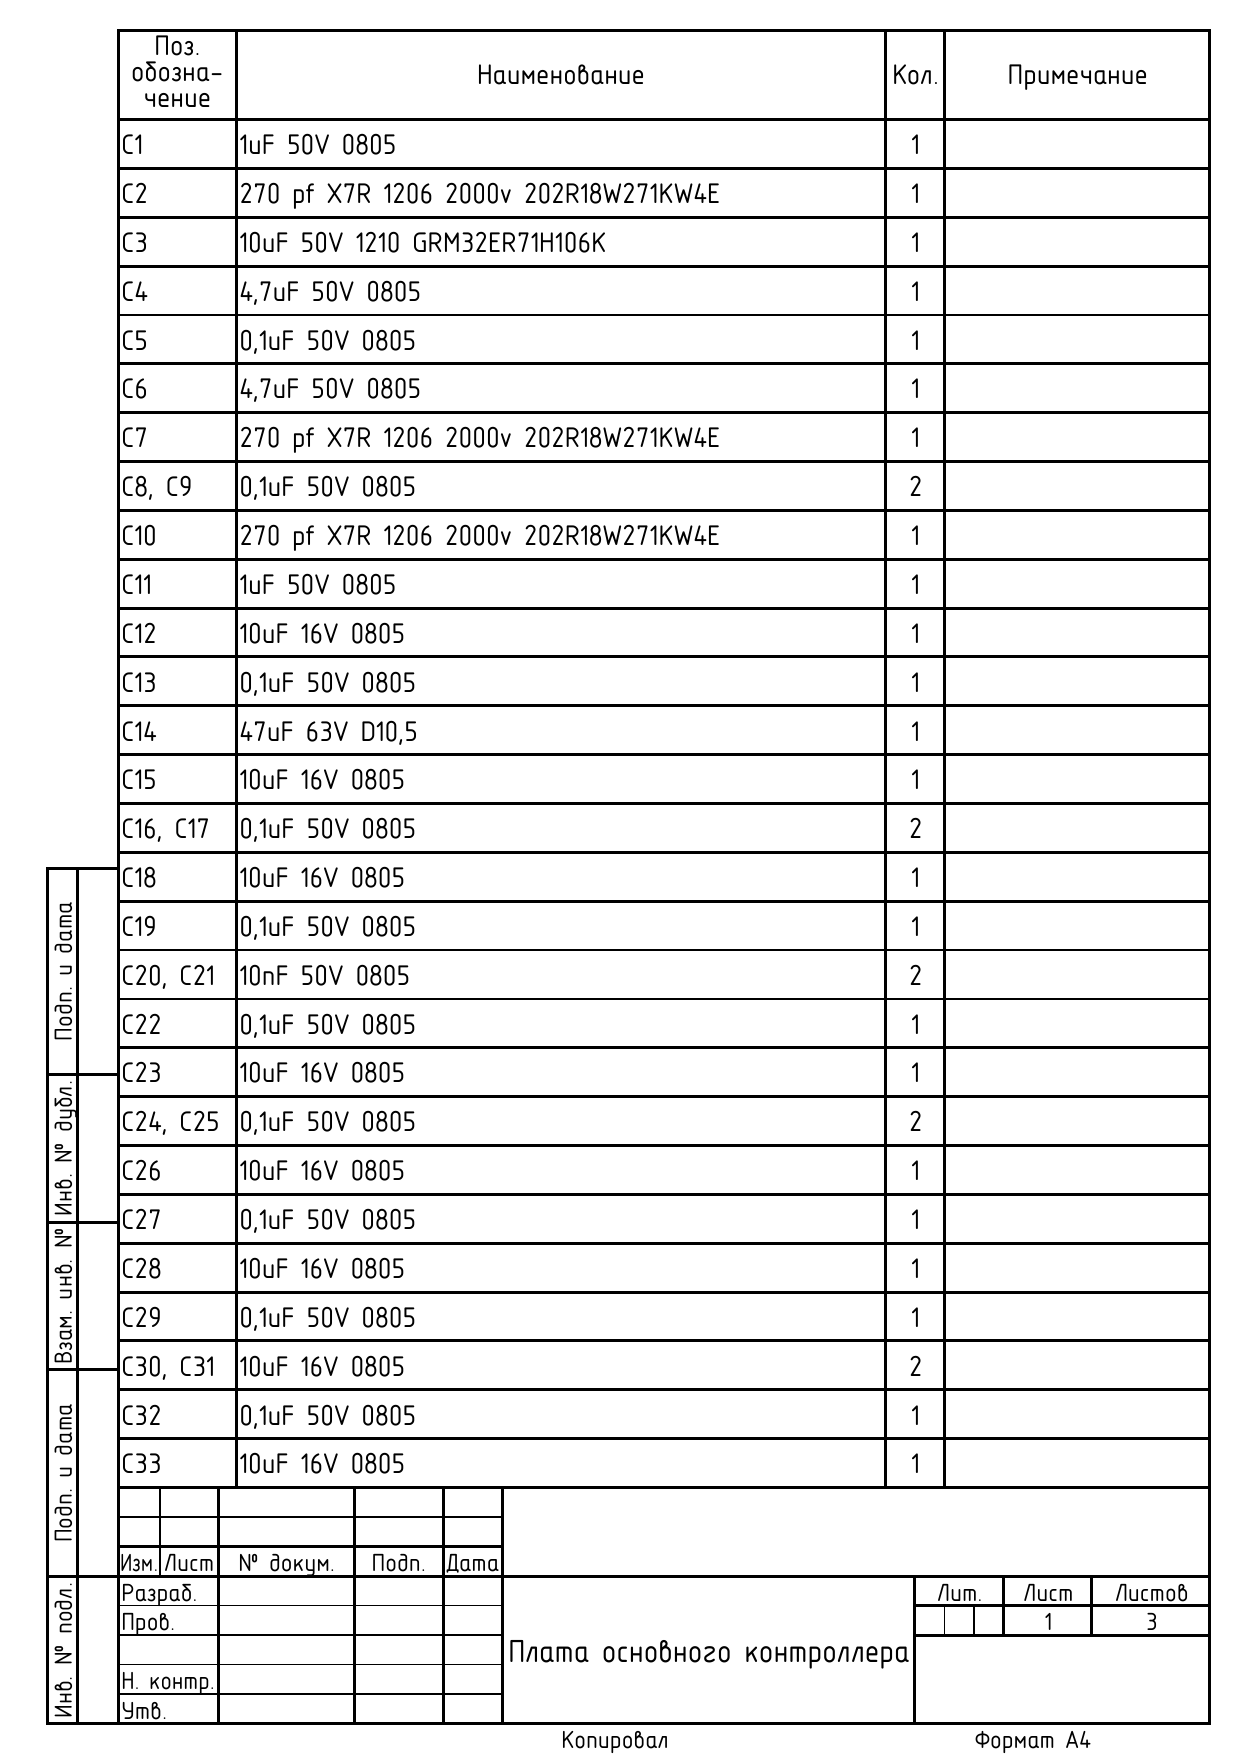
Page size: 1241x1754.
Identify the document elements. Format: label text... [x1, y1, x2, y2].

table_cell 10uF 16V 0805 [238, 1245, 884, 1291]
table_cell 10uF 16V 0805 [238, 1342, 884, 1388]
table_cell 2 [887, 463, 943, 509]
table_cell [946, 1049, 1211, 1095]
table_cell [946, 1294, 1211, 1339]
table_cell 4,7uF 50V 0805 [238, 268, 884, 313]
table_cell C3 [118, 219, 235, 264]
table_cell 4,7uF 50V 0805 [238, 365, 884, 411]
table_cell [946, 414, 1211, 460]
table_header Примечание [946, 30, 1211, 118]
table_cell C5 [118, 316, 235, 362]
table_cell 1 [887, 1049, 943, 1095]
table_cell 10uF 16V 0805 [238, 854, 884, 900]
table_cell C16, C17 [118, 805, 235, 851]
table_cell 0,1uF 50V 0805 [238, 658, 884, 704]
table_header Наименование [238, 30, 884, 118]
table_cell 0,1uF 50V 0805 [238, 1098, 884, 1144]
table_cell [946, 219, 1211, 264]
table_cell C19 [119, 903, 235, 948]
table_cell 1 [887, 1294, 943, 1339]
table_cell 1 [887, 1147, 943, 1193]
table_cell 1 [887, 121, 943, 167]
table_cell C2 [118, 170, 235, 216]
table_header Поз. обозна- чение [118, 30, 235, 118]
table_cell C10 [118, 512, 235, 558]
table_cell 1 [887, 170, 943, 216]
table_cell C28 [119, 1245, 235, 1291]
table_cell 1 [887, 1245, 943, 1291]
table_cell C33 [119, 1440, 235, 1486]
table_cell 10uF 16V 0805 [238, 610, 884, 655]
table_cell 2 [887, 1098, 943, 1144]
table_cell [946, 1391, 1211, 1437]
table_cell [946, 658, 1211, 704]
table_cell 47uF 63V D10,5 [238, 707, 884, 753]
table_cell [946, 854, 1211, 900]
table_cell 1 [887, 365, 943, 411]
table_cell [946, 1245, 1211, 1291]
table_cell C6 [118, 365, 235, 411]
table_cell 0,1uF 50V 0805 [238, 1294, 884, 1339]
table_cell 270 pf X7R 1206 2000v 202R18W271KW4E [238, 512, 884, 558]
table_cell [946, 121, 1211, 167]
table_cell 10nF 50V 0805 [238, 951, 884, 997]
table_header Кол. [887, 30, 943, 118]
table_cell 1 [887, 756, 943, 802]
table_cell 1 [887, 1196, 943, 1242]
table_cell 1 [887, 316, 943, 362]
table_cell 10uF 16V 0805 [238, 1147, 884, 1193]
table_cell 10uF 16V 0805 [238, 1049, 884, 1095]
table_cell 2 [887, 1342, 943, 1388]
table_cell 0,1uF 50V 0805 [238, 1391, 884, 1437]
table_cell 1 [887, 610, 943, 655]
table_cell 270 pf X7R 1206 2000v 202R18W271KW4E [238, 170, 884, 216]
table_cell C32 [119, 1391, 235, 1437]
table_cell 1 [887, 903, 943, 948]
table_cell [946, 316, 1211, 362]
table_cell 10uF 50V 1210 GRM32ER71H106K [238, 219, 884, 264]
table_cell [946, 1342, 1211, 1388]
table_cell [946, 268, 1211, 313]
table_cell C12 [118, 610, 235, 655]
table_cell 270 pf X7R 1206 2000v 202R18W271KW4E [238, 414, 884, 460]
table_cell 0,1uF 50V 0805 [238, 1196, 884, 1242]
table_cell C14 [118, 707, 235, 753]
table_cell C15 [118, 756, 235, 802]
table_cell [946, 707, 1211, 753]
table_cell 0,1uF 50V 0805 [238, 1000, 884, 1046]
table_cell 1uF 50V 0805 [238, 561, 884, 607]
table_cell C4 [118, 268, 235, 313]
table_cell C22 [119, 1000, 235, 1046]
table_cell [946, 512, 1211, 558]
table_cell [946, 1000, 1211, 1046]
table_cell 1 [887, 512, 943, 558]
table_cell C29 [119, 1294, 235, 1339]
table_cell 1 [887, 1391, 943, 1437]
table_cell 10uF 16V 0805 [238, 1440, 884, 1486]
table_cell [946, 610, 1211, 655]
table_cell [946, 1098, 1211, 1144]
table_cell [946, 365, 1211, 411]
table_cell C24, C25 [119, 1098, 235, 1144]
table_cell [946, 756, 1211, 802]
table_cell C7 [118, 414, 235, 460]
table_cell C26 [119, 1147, 235, 1193]
table_cell 2 [887, 805, 943, 851]
table_cell 1 [887, 1000, 943, 1046]
table_cell [946, 805, 1211, 851]
table_cell 10uF 16V 0805 [238, 756, 884, 802]
table_cell C11 [118, 561, 235, 607]
table_cell 2 [887, 951, 943, 997]
table_cell 0,1uF 50V 0805 [238, 316, 884, 362]
table_cell 1 [887, 219, 943, 264]
table_cell 1 [887, 1440, 943, 1486]
table_cell C27 [119, 1196, 235, 1242]
table_cell C20, C21 [119, 951, 235, 997]
table_cell C1 [118, 121, 235, 167]
table_cell 1 [887, 854, 943, 900]
table_cell 1 [887, 658, 943, 704]
table_cell C8, C9 [118, 463, 235, 509]
table_cell 1 [887, 561, 943, 607]
table_cell [946, 1440, 1211, 1486]
table_cell [946, 463, 1211, 509]
table_cell 1 [887, 707, 943, 753]
table_cell [946, 561, 1211, 607]
table_cell C30, C31 [119, 1342, 235, 1388]
table_cell [946, 1147, 1211, 1193]
table_cell [946, 951, 1211, 997]
table_cell 0,1uF 50V 0805 [238, 463, 884, 509]
table_cell 1 [887, 414, 943, 460]
table_cell C18 [118, 854, 235, 900]
table_cell [946, 170, 1211, 216]
table_cell 1uF 50V 0805 [238, 121, 884, 167]
table_cell C23 [119, 1049, 235, 1095]
table_cell 0,1uF 50V 0805 [238, 903, 884, 948]
table_cell [946, 1196, 1211, 1242]
table_cell C13 [118, 658, 235, 704]
table_cell 0,1uF 50V 0805 [238, 805, 884, 851]
table_cell [946, 903, 1211, 948]
table_cell 1 [887, 268, 943, 313]
